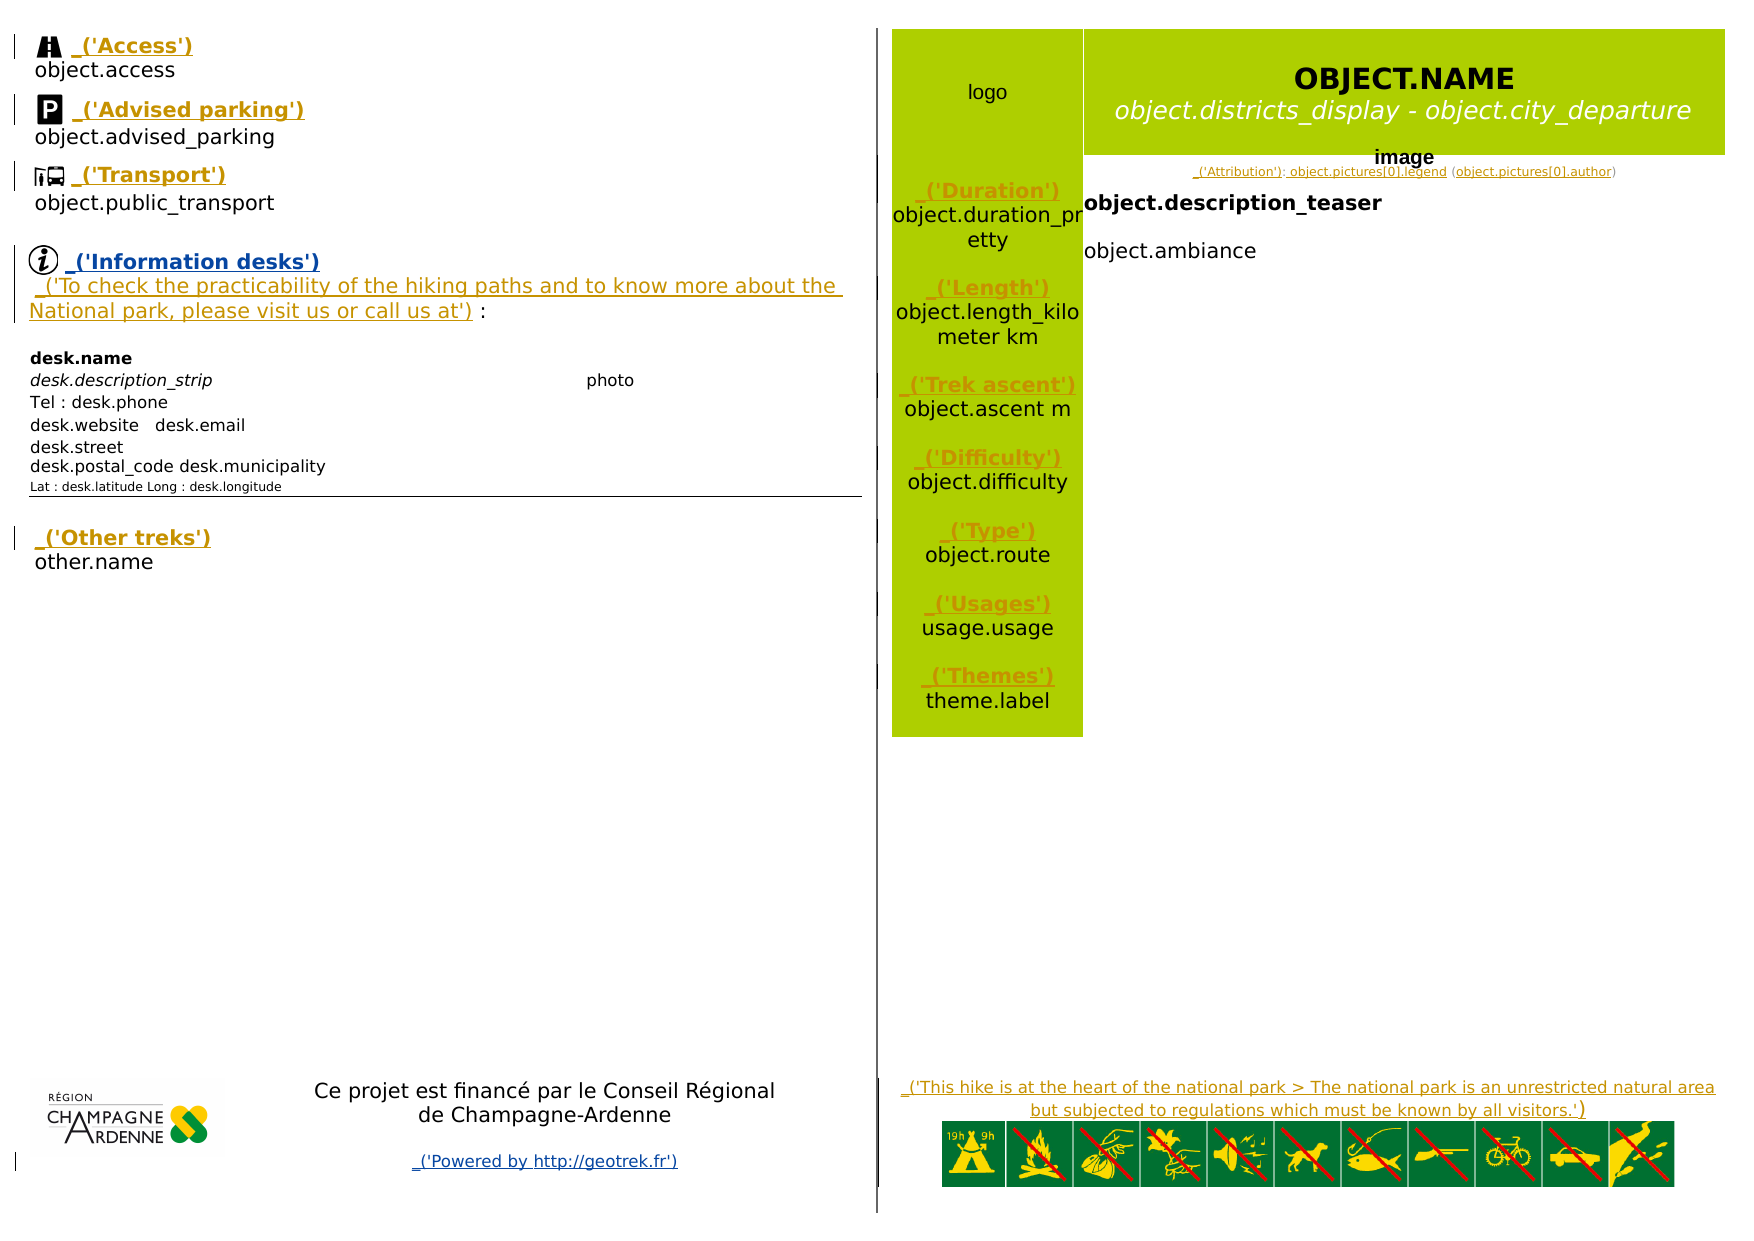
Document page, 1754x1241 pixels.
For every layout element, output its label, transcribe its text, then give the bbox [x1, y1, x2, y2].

table_header _('Access') object.access [29, 29, 862, 88]
table_cell Lat : desk.latitude Long : desk.longitude [29, 478, 585, 496]
picture [34, 94, 65, 125]
table_cell photo [585, 370, 862, 478]
table_cell _('Attribution'): object.pictures[0].legend (object.pictures[0].author) [1399, 167, 1549, 179]
table_header [585, 348, 862, 370]
table_header [30, 1157, 224, 1181]
table_header object.name object.districts_display - object.city_departure [1084, 29, 1725, 155]
table_header _('Other treks') other.name [29, 497, 862, 580]
table_cell Tel : desk.phone [29, 392, 585, 414]
picture [942, 1121, 1675, 1187]
table_header _('Duration') object.duration_pretty _('Length') object.length_kilometer km _('Trek ascent') object.ascent m _('Difficulty') object.difficulty _('Type') object.route _('Usages') usage.usage _('Themes') theme.label [892, 155, 1083, 737]
picture [34, 36, 64, 58]
table_cell _('Attribution'): object.pictures[0].legend (object.pictures[0].author) [1198, 167, 1383, 179]
table_cell _('Attribution'): object.pictures[0].legend (object.pictures[0].author) [1500, 167, 1725, 179]
text _('To check the practicability of the hiking paths and to know more about the National park, please visit us or call us at') : [28, 274, 862, 347]
table_cell desk.website desk.email [29, 414, 585, 437]
table_cell desk.description_strip [29, 370, 585, 392]
table_header desk.name [29, 348, 585, 370]
table_cell [585, 478, 862, 496]
picture [30, 1078, 225, 1157]
table_header _('This hike is at the heart of the national park > The national park is an unrestricted natural area but subjected to regulations which must be known by all visitors.') [893, 1072, 1724, 1192]
table_header image [1421, 155, 1725, 167]
table_cell _('Advised parking') object.advised_parking [29, 89, 862, 155]
text _('Information desks') [28, 221, 862, 274]
table_cell desk.street desk.postal_code desk.municipality [29, 437, 585, 478]
picture [34, 160, 65, 191]
table_header Ce projet est financé par le Conseil Régional de Champagne-Ardenne _('Powered by http://geotrek.fr') [224, 1079, 865, 1181]
table_header image [1084, 155, 1418, 167]
table_header logo [892, 29, 1083, 155]
picture [28, 245, 58, 275]
table_cell object.description_teaser object.ambiance [1084, 179, 1725, 737]
table_cell _('Transport') object.public_transport [29, 155, 862, 221]
